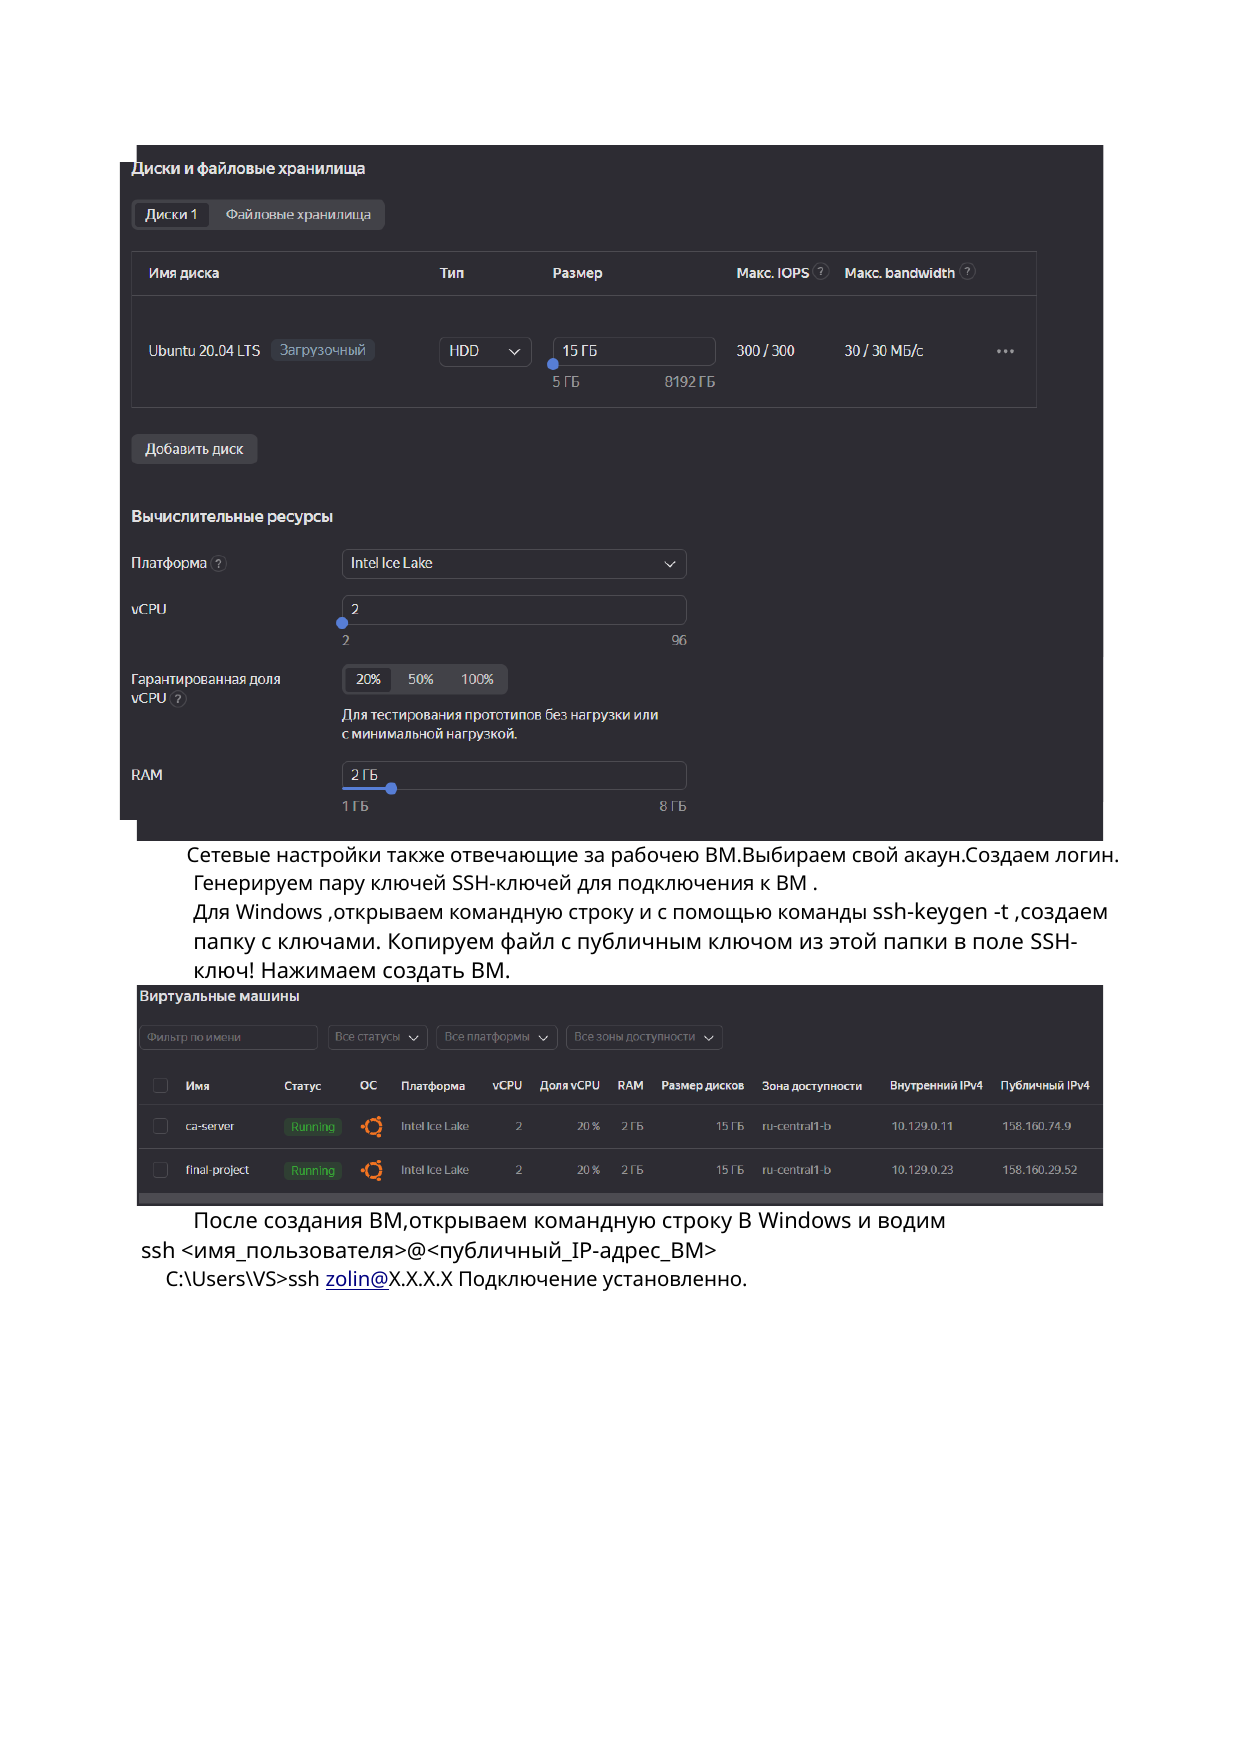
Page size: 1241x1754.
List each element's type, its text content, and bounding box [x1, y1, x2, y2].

list После создания ВМ,открываем командную строку В Windows и водим [156, 985, 1122, 1235]
text Сетевые настройки также отвечающие за рабочею ВМ.Выбираем свой акаун.Создаем логин. [118, 146, 1122, 868]
text C:\Users\VS>ssh zolin@X.X.X.X Подключение установленно. [118, 1265, 1122, 1293]
picture [136, 985, 1104, 1206]
list Генерируем пару ключей SSH-ключей для подключения к ВМ . [156, 868, 1122, 896]
text ssh <имя_пользователя>@<публичный_IP-адрес_ВМ> [118, 1235, 1122, 1265]
list Для Windows ,открываем командную строку и с помощью команды ssh-keygen -t ,создаем папку с ключами. Копируем файл с публичным ключом из этой папки в поле SSH-ключ! Нажимаем создать ВМ. [156, 896, 1122, 985]
picture [119, 145, 1104, 841]
